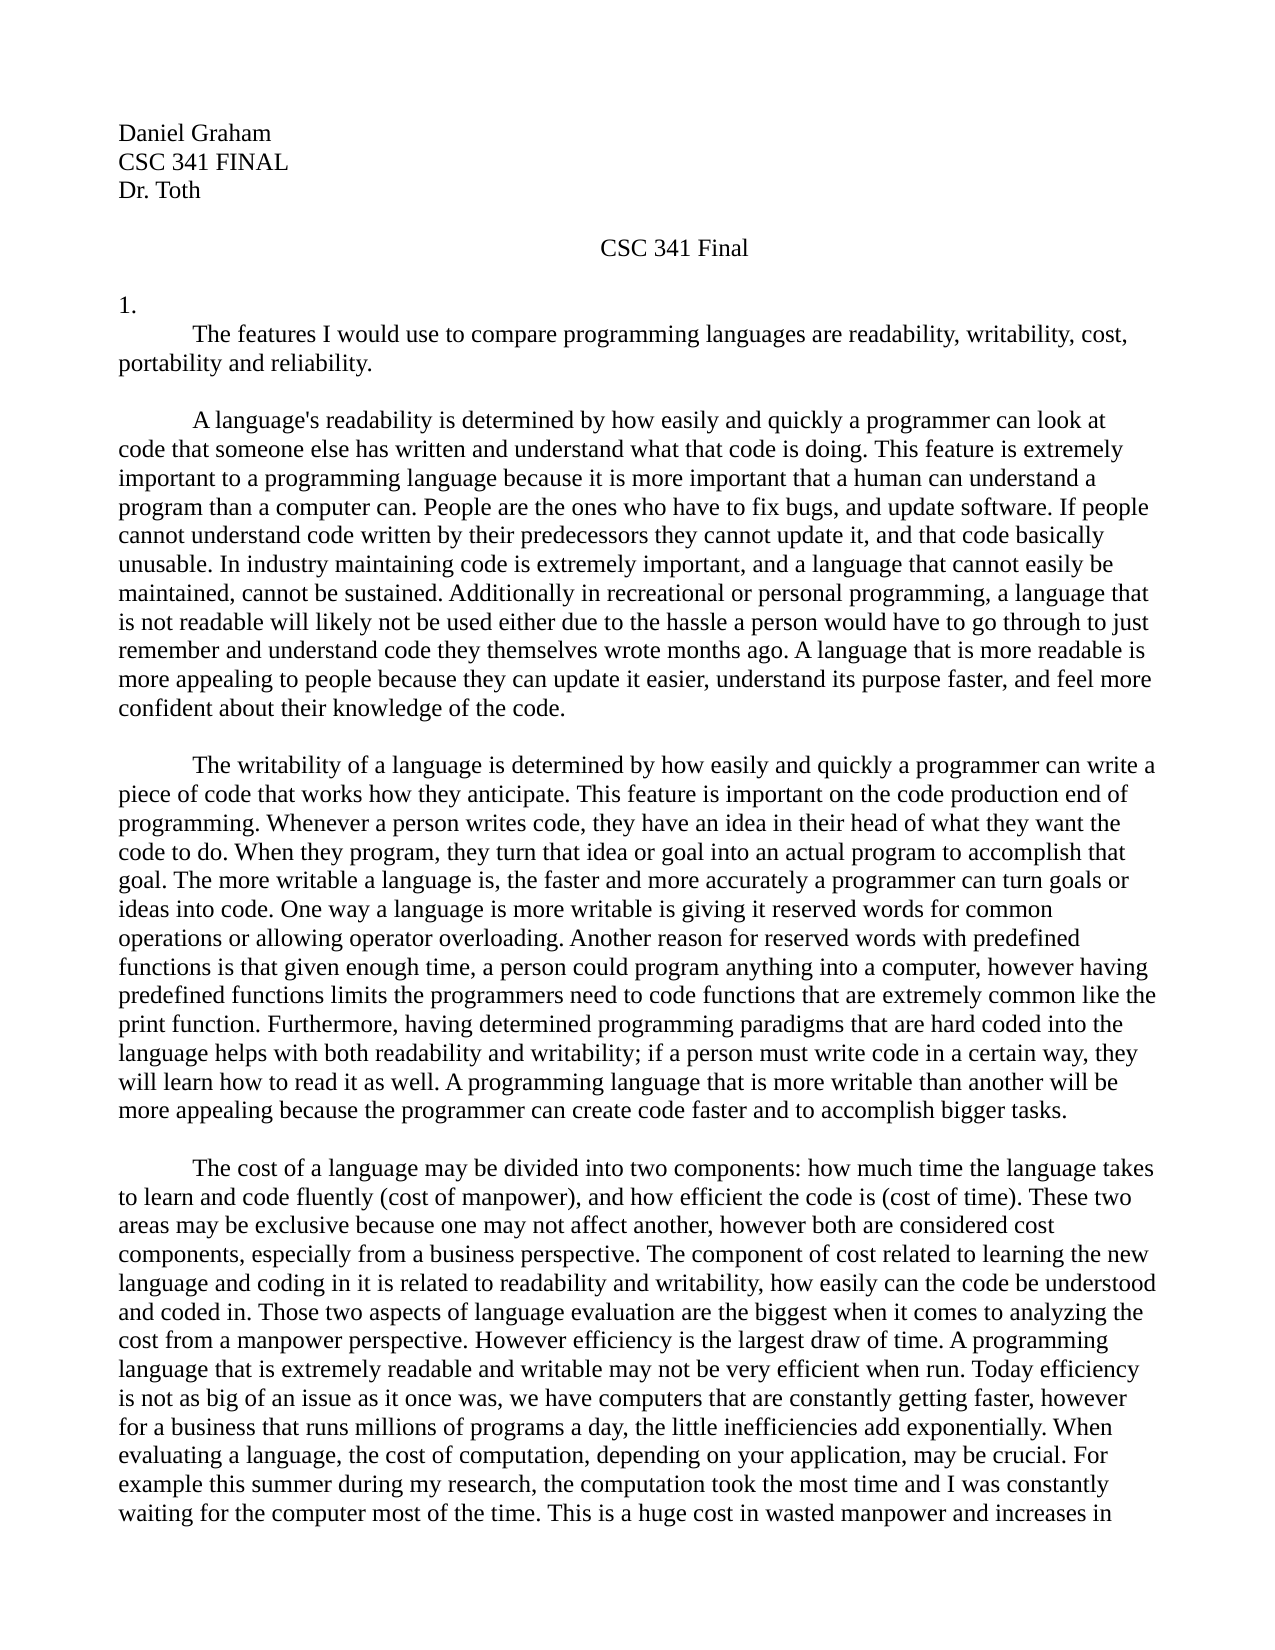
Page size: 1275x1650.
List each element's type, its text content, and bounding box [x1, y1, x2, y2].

text Daniel Graham [118, 118, 1157, 147]
text A language's readability is determined by how easily and quickly a programmer can look at code that someone else has written and understand what that code is doing. This feature is extremely important to a programming language because it is more important that a human can understand a program than a computer can. People are the ones who have to fix bugs, and update software. If people cannot understand code written by their predecessors they cannot update it, and that code basically unusable. In industry maintaining code is extremely important, and a language that cannot easily be maintained, cannot be sustained. Additionally in recreational or personal programming, a language that is not readable will likely not be used either due to the hassle a person would have to go through to just remember and understand code they themselves wrote months ago. A language that is more readable is more appealing to people because they can update it easier, understand its purpose faster, and feel more confident about their knowledge of the code. [118, 406, 1157, 722]
text CSC 341 Final [118, 233, 1157, 262]
text The cost of a language may be divided into two components: how much time the language takes to learn and code fluently (cost of manpower), and how efficient the code is (cost of time). These two areas may be exclusive because one may not affect another, however both are considered cost components, especially from a business perspective. The component of cost related to learning the new language and coding in it is related to readability and writability, how easily can the code be understood and coded in. Those two aspects of language evaluation are the biggest when it comes to analyzing the cost from a manpower perspective. However efficiency is the largest draw of time. A programming language that is extremely readable and writable may not be very efficient when run. Today efficiency is not as big of an issue as it once was, we have computers that are constantly getting faster, however for a business that runs millions of programs a day, the little inefficiencies add exponentially. When evaluating a language, the cost of computation, depending on your application, may be crucial. For example this summer during my research, the computation took the most time and I was constantly waiting for the computer most of the time. This is a huge cost in wasted manpower and increases in [118, 1153, 1157, 1527]
text The writability of a language is determined by how easily and quickly a programmer can write a piece of code that works how they anticipate. This feature is important on the code production end of programming. Whenever a person writes code, they have an idea in their head of what they want the code to do. When they program, they turn that idea or goal into an actual program to accomplish that goal. The more writable a language is, the faster and more accurately a programmer can turn goals or ideas into code. One way a language is more writable is giving it reserved words for common operations or allowing operator overloading. Another reason for reserved words with predefined functions is that given enough time, a person could program anything into a computer, however having predefined functions limits the programmers need to code functions that are extremely common like the print function. Furthermore, having determined programming paradigms that are hard coded into the language helps with both readability and writability; if a person must write code in a certain way, they will learn how to read it as well. A programming language that is more writable than another will be more appealing because the programmer can create code faster and to accomplish bigger tasks. [118, 751, 1157, 1124]
text CSC 341 FINAL [118, 147, 1157, 176]
text The features I would use to compare programming languages are readability, writability, cost, portability and reliability. [118, 319, 1157, 377]
text Dr. Toth [118, 176, 1157, 204]
text 1. [118, 291, 1157, 319]
